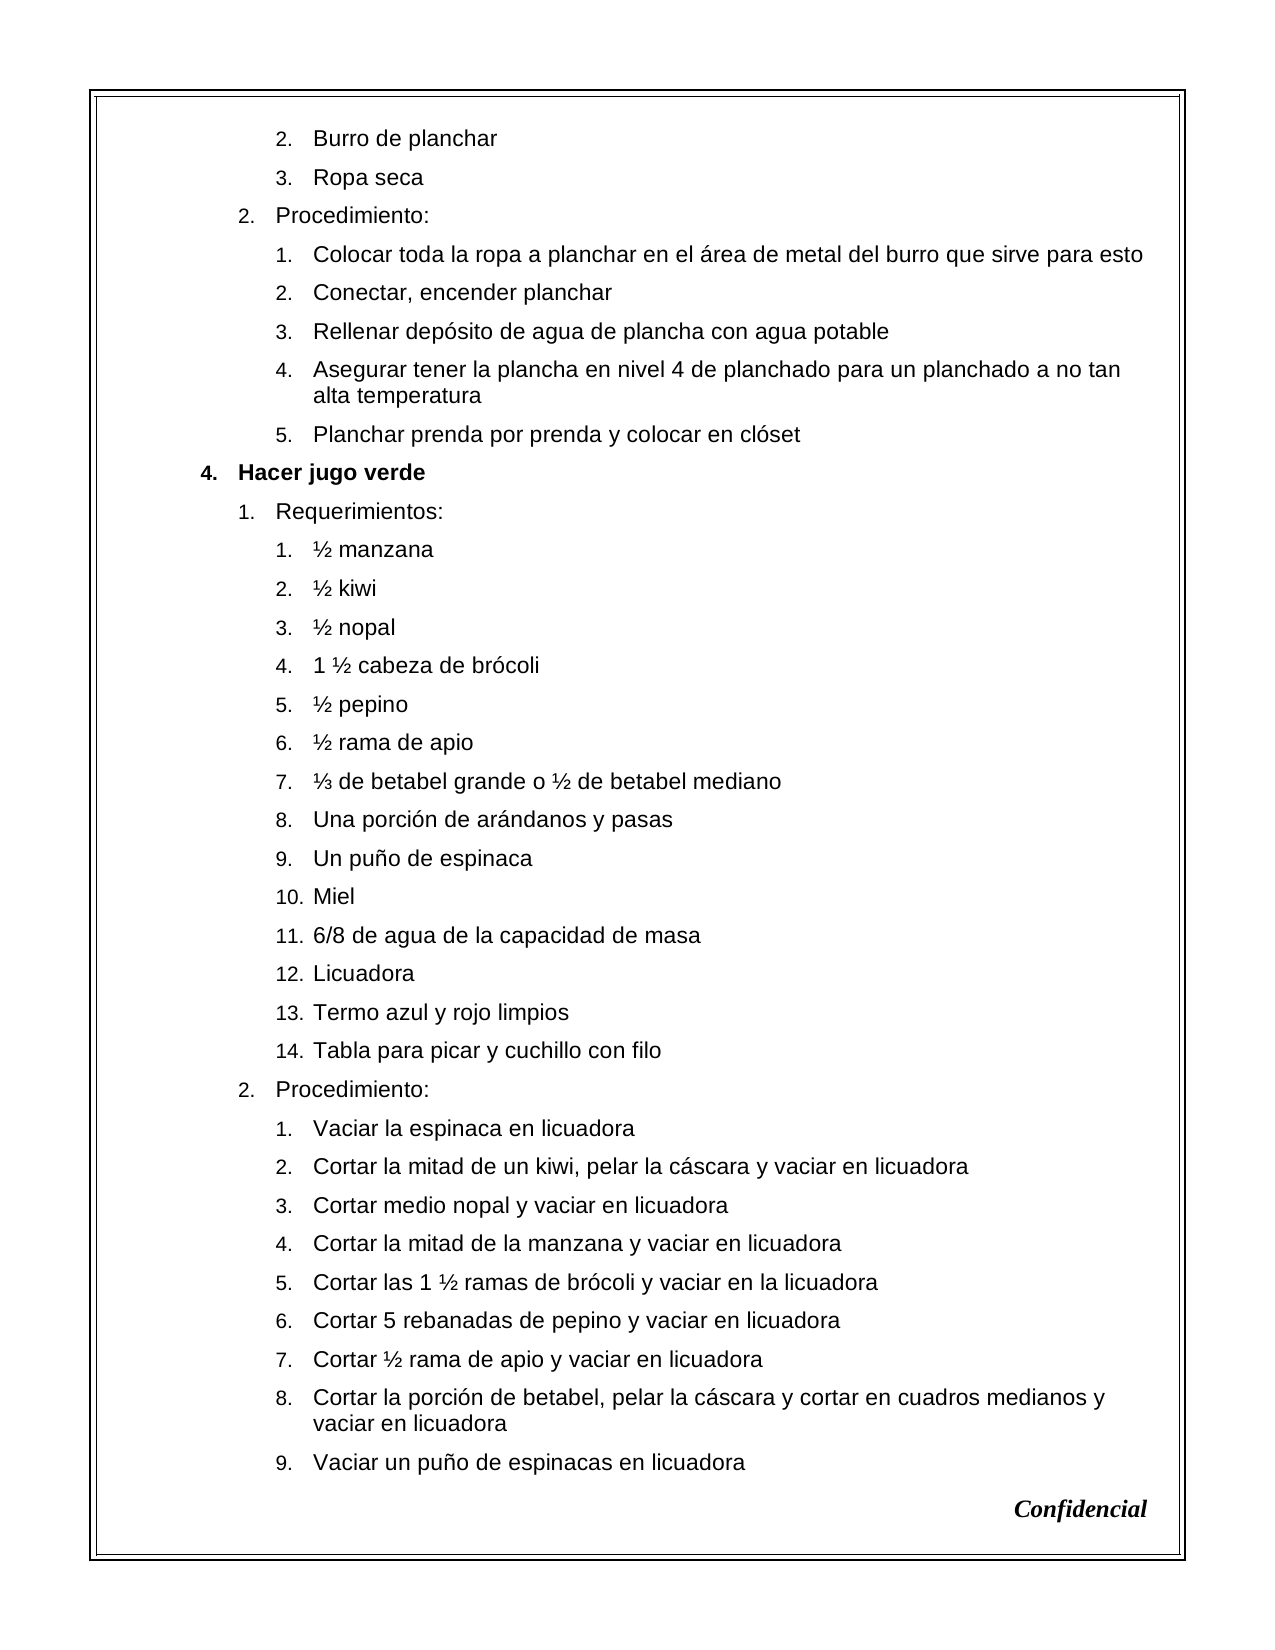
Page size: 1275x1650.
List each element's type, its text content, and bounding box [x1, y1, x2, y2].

list Vaciar un puño de espinacas en licuadora [275, 1449, 1149, 1475]
list Un puño de espinaca [275, 845, 1149, 871]
list Procedimiento: [238, 202, 1149, 228]
list ½ rama de apio [275, 729, 1149, 756]
list Una porción de arándanos y pasas [275, 807, 1149, 833]
list Termo azul y rojo limpios [275, 999, 1149, 1025]
list ⅓ de betabel grande o ½ de betabel mediano [275, 768, 1149, 794]
list ½ pepino [275, 691, 1149, 717]
list 6/8 de agua de la capacidad de masa [275, 922, 1149, 948]
list Cortar la mitad de la manzana y vaciar en licuadora [275, 1231, 1149, 1257]
list Cortar las 1 ½ ramas de brócoli y vaciar en la licuadora [275, 1269, 1149, 1295]
list Miel [275, 884, 1149, 910]
list Cortar la mitad de un kiwi, pelar la cáscara y vaciar en licuadora [275, 1153, 1149, 1179]
list Colocar toda la ropa a planchar en el área de metal del burro que sirve para esto [275, 241, 1149, 267]
list Hacer jugo verde [200, 460, 1149, 486]
list Procedimiento: [238, 1076, 1149, 1102]
list Cortar 5 rebanadas de pepino y vaciar en licuadora [275, 1308, 1149, 1334]
list ½ manzana [275, 537, 1149, 563]
list Licuadora [275, 961, 1149, 987]
list Asegurar tener la plancha en nivel 4 de planchado para un planchado a no tan alta temperatura [275, 357, 1149, 409]
list ½ nopal [275, 614, 1149, 640]
list ½ kiwi [275, 575, 1149, 601]
list Ropa seca [275, 164, 1149, 190]
list Rellenar depósito de agua de plancha con agua potable [275, 318, 1149, 344]
list Cortar medio nopal y vaciar en licuadora [275, 1192, 1149, 1218]
list Burro de planchar [275, 125, 1149, 151]
list Vaciar la espinaca en licuadora [275, 1115, 1149, 1141]
list Conectar, encender planchar [275, 279, 1149, 306]
list Cortar la porción de betabel, pelar la cáscara y cortar en cuadros medianos y vaciar en licuadora [275, 1385, 1149, 1437]
list 1 ½ cabeza de brócoli [275, 652, 1149, 678]
list Tabla para picar y cuchillo con filo [275, 1038, 1149, 1064]
list Requerimientos: [238, 498, 1149, 524]
list Planchar prenda por prenda y colocar en clóset [275, 421, 1149, 447]
list Cortar ½ rama de apio y vaciar en licuadora [275, 1346, 1149, 1372]
